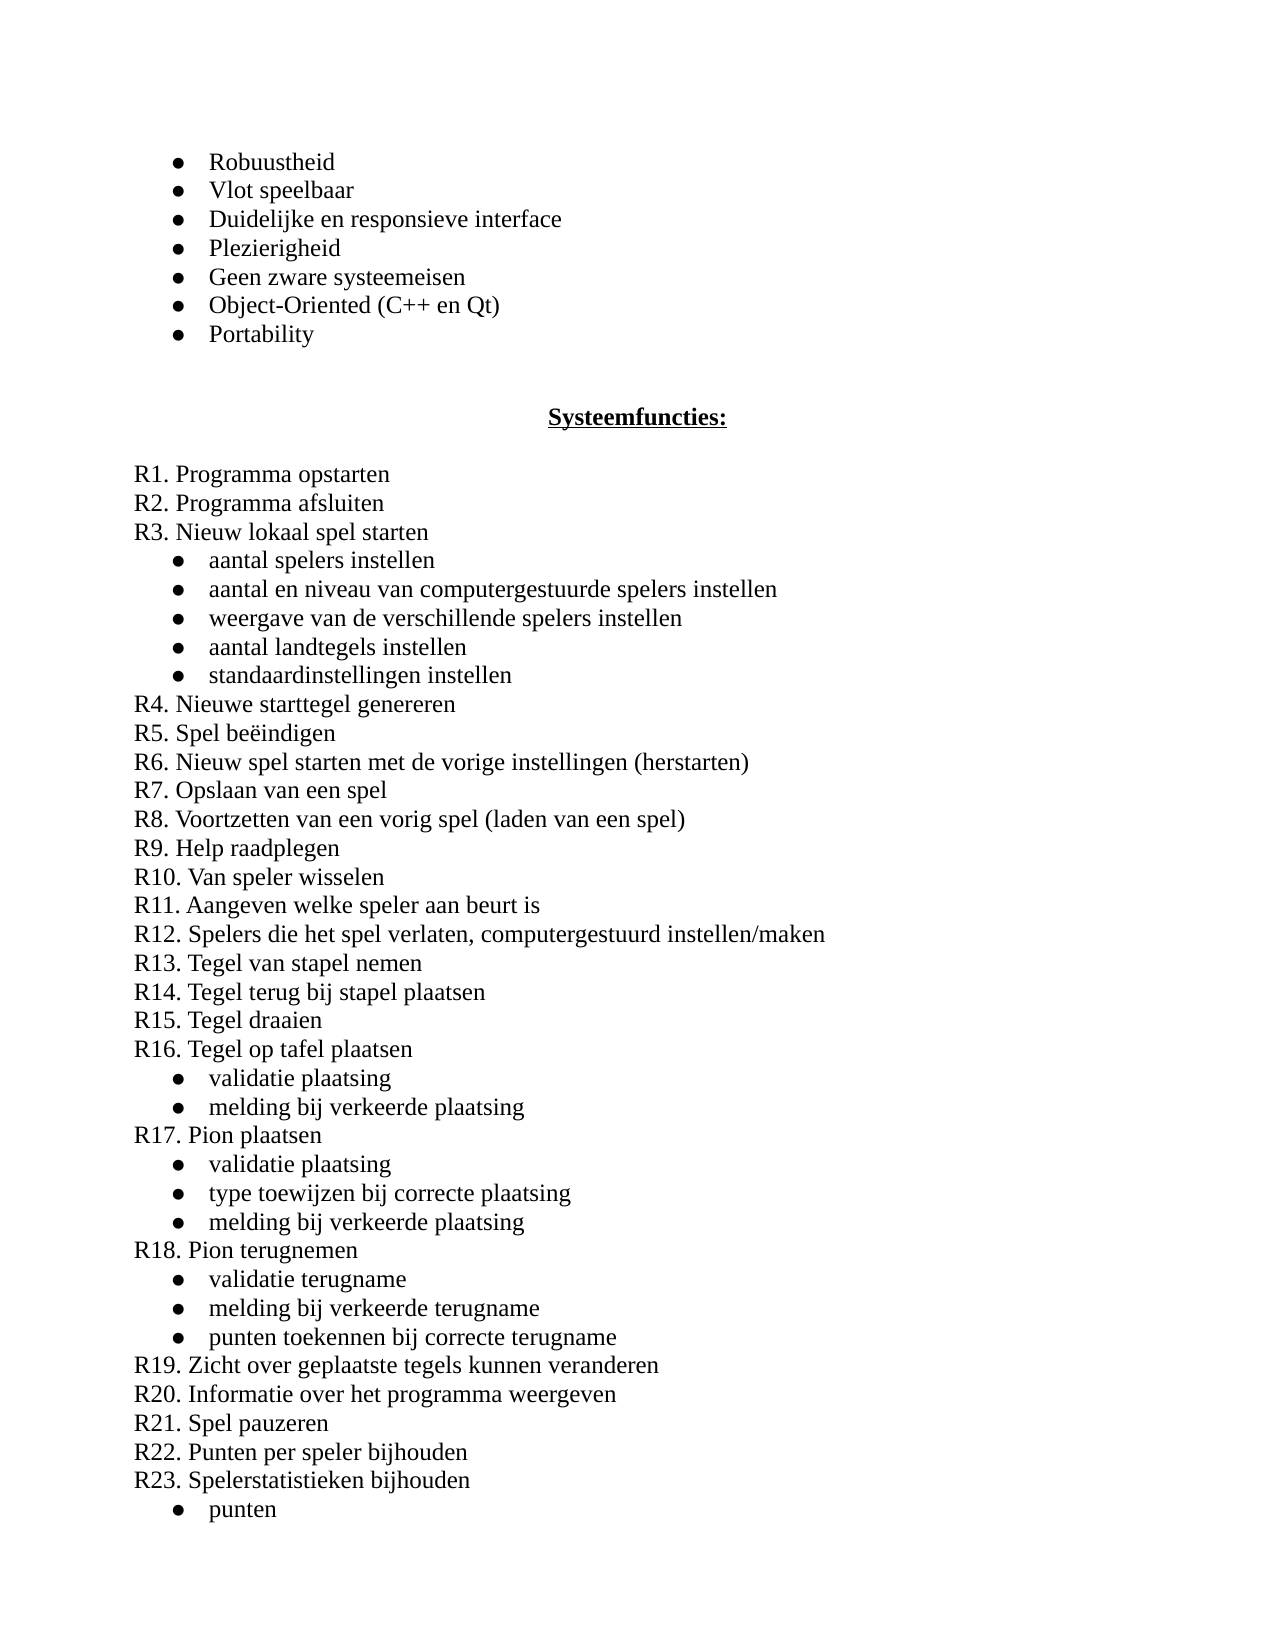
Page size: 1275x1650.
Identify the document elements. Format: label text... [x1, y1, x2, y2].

list validatie terugname [171, 1264, 1157, 1293]
list Object-Oriented (C++ en Qt) [171, 291, 1157, 319]
text R12. Spelers die het spel verlaten, computergestuurd instellen/maken [134, 919, 1157, 948]
list type toewijzen bij correcte plaatsing [171, 1178, 1157, 1207]
text R13. Tegel van stapel nemen [134, 948, 1157, 977]
text R6. Nieuw spel starten met de vorige instellingen (herstarten) [134, 747, 1157, 776]
text R7. Opslaan van een spel [134, 776, 1157, 804]
list Geen zware systeemeisen [171, 262, 1157, 291]
text R20. Informatie over het programma weergeven [134, 1379, 1157, 1408]
text R23. Spelerstatistieken bijhouden [134, 1466, 1157, 1494]
list Vlot speelbaar [171, 176, 1157, 204]
list aantal spelers instellen [171, 546, 1157, 574]
text R2. Programma afsluiten [134, 488, 1157, 517]
text R8. Voortzetten van een vorig spel (laden van een spel) [134, 804, 1157, 833]
text R18. Pion terugnemen [134, 1236, 1157, 1264]
list Portability [171, 319, 1157, 348]
text R4. Nieuwe starttegel genereren [134, 689, 1157, 718]
text R17. Pion plaatsen [134, 1121, 1157, 1149]
list punten [171, 1494, 1157, 1523]
text R3. Nieuw lokaal spel starten [134, 517, 1157, 546]
text R5. Spel beëindigen [134, 718, 1157, 747]
list validatie plaatsing [171, 1063, 1157, 1092]
text R16. Tegel op tafel plaatsen [134, 1034, 1157, 1063]
text R19. Zicht over geplaatste tegels kunnen veranderen [134, 1351, 1157, 1379]
list melding bij verkeerde plaatsing [171, 1207, 1157, 1236]
list punten toekennen bij correcte terugname [171, 1322, 1157, 1351]
text R14. Tegel terug bij stapel plaatsen [134, 977, 1157, 1006]
text R11. Aangeven welke speler aan beurt is [134, 891, 1157, 919]
list Plezierigheid [171, 233, 1157, 262]
text R9. Help raadplegen [134, 833, 1157, 862]
text R10. Van speler wisselen [134, 862, 1157, 891]
list Duidelijke en responsieve interface [171, 204, 1157, 233]
text R21. Spel pauzeren [134, 1408, 1157, 1437]
text R15. Tegel draaien [134, 1006, 1157, 1034]
list aantal landtegels instellen [171, 632, 1157, 661]
list Robuustheid [171, 147, 1157, 176]
list standaardinstellingen instellen [171, 661, 1157, 689]
list aantal en niveau van computergestuurde spelers instellen [171, 574, 1157, 603]
text R1. Programma opstarten [134, 459, 1157, 488]
text R22. Punten per speler bijhouden [134, 1437, 1157, 1466]
text Systeemfuncties: [118, 402, 1157, 431]
list melding bij verkeerde terugname [171, 1293, 1157, 1322]
list melding bij verkeerde plaatsing [171, 1092, 1157, 1121]
list validatie plaatsing [171, 1149, 1157, 1178]
list weergave van de verschillende spelers instellen [171, 603, 1157, 632]
